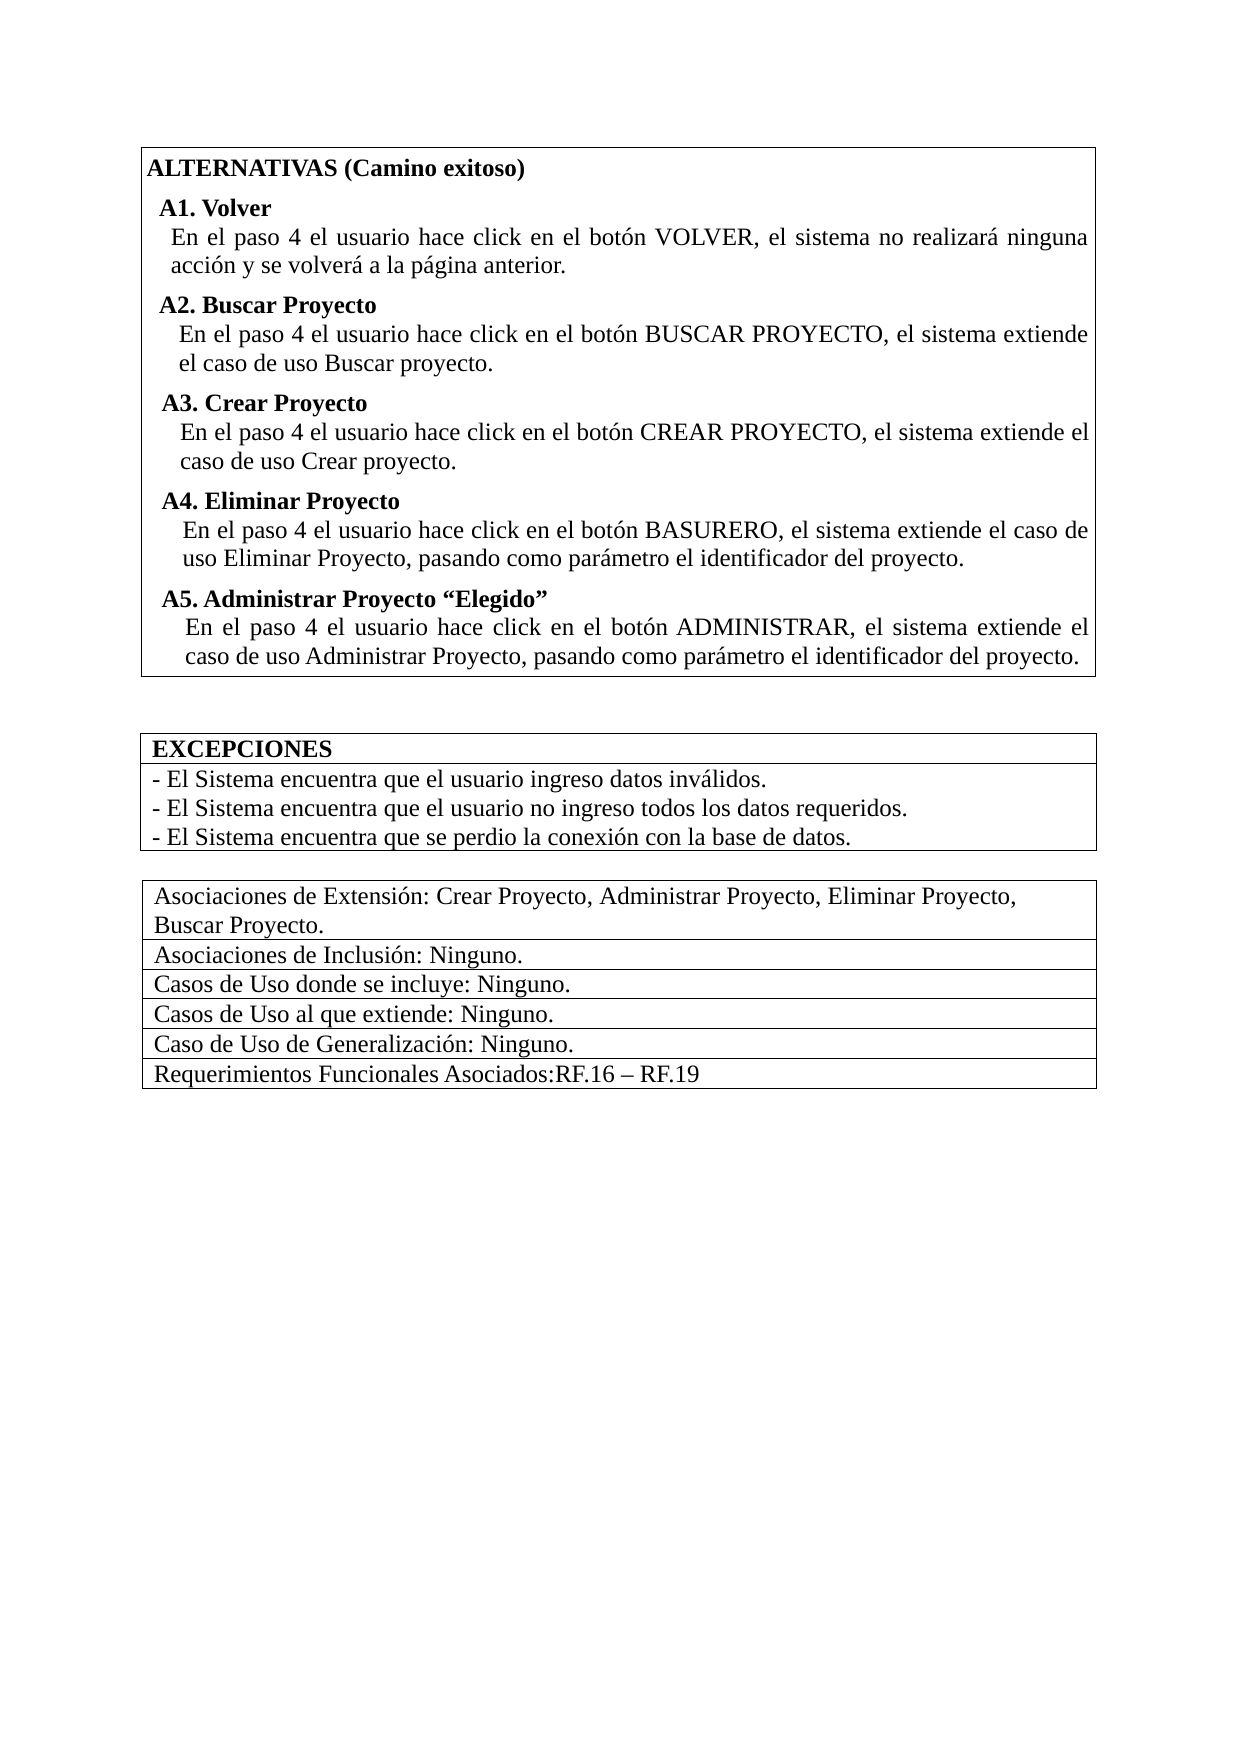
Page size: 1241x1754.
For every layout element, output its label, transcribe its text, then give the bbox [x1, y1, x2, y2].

table_cell A2. Buscar Proyecto En el paso 4 el usuario hace click en el botón BUSCAR PROYECTO, el sistema extiende el caso de uso Buscar proyecto. [142, 285, 1095, 383]
table_header Asociaciones de Extensión: Crear Proyecto, Administrar Proyecto, Eliminar Proyecto, Buscar Proyecto. [143, 881, 1096, 939]
table_cell - El Sistema encuentra que el usuario ingreso datos inválidos. - El Sistema encuentra que el usuario no ingreso todos los datos requeridos. - El Sistema encuentra que se perdio la conexión con la base de datos. [141, 764, 1096, 850]
table_cell A5. Administrar Proyecto “Elegido” En el paso 4 el usuario hace click en el botón ADMINISTRAR, el sistema extiende el caso de uso Administrar Proyecto, pasando como parámetro el identificador del proyecto. [142, 578, 1095, 676]
table_cell A3. Crear Proyecto En el paso 4 el usuario hace click en el botón CREAR PROYECTO, el sistema extiende el caso de uso Crear proyecto. [142, 383, 1095, 480]
table_header EXCEPCIONES [141, 734, 1096, 763]
table_cell Casos de Uso al que extiende: Ninguno. [143, 999, 1096, 1028]
table_cell Caso de Uso de Generalización: Ninguno. [143, 1029, 1096, 1058]
table_header ALTERNATIVAS (Camino exitoso) [142, 148, 1095, 187]
table_cell A4. Eliminar Proyecto En el paso 4 el usuario hace click en el botón BASURERO, el sistema extiende el caso de uso Eliminar Proyecto, pasando como parámetro el identificador del proyecto. [142, 480, 1095, 578]
table_cell Casos de Uso donde se incluye: Ninguno. [143, 970, 1096, 998]
table_cell Asociaciones de Inclusión: Ninguno. [143, 940, 1096, 968]
table_cell Requerimientos Funcionales Asociados:RF.16 – RF.19 [143, 1059, 1096, 1088]
table_cell A1. Volver En el paso 4 el usuario hace click en el botón VOLVER, el sistema no realizará ninguna acción y se volverá a la página anterior. [142, 187, 1095, 285]
